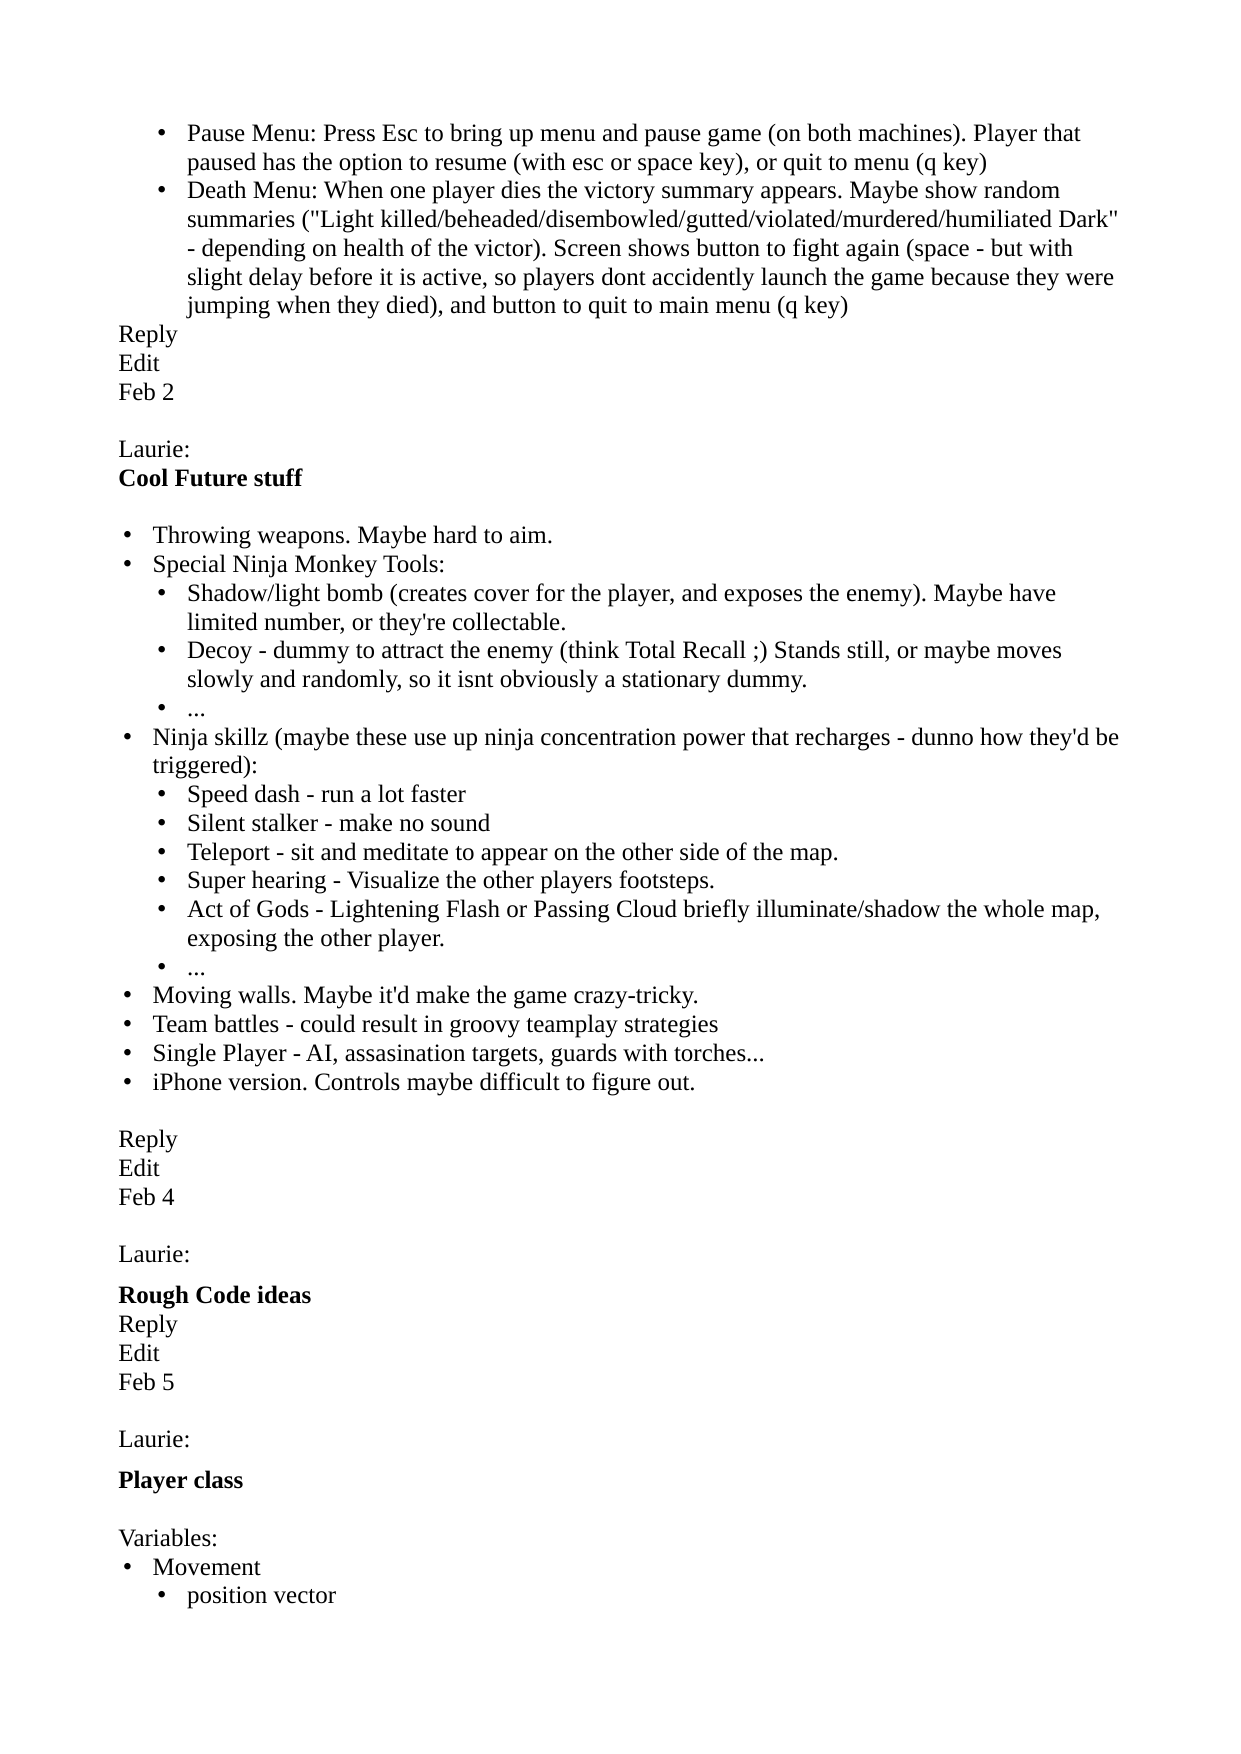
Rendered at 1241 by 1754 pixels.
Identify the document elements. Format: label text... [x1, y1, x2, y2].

list Movement [152, 1552, 1122, 1581]
text Laurie: [118, 1239, 1122, 1268]
list Super hearing - Visualize the other players footsteps. [187, 866, 1122, 894]
list Single Player - AI, assasination targets, guards with torches... [152, 1038, 1122, 1067]
text Reply [118, 1124, 1122, 1153]
list Teleport - sit and meditate to appear on the other side of the map. [187, 837, 1122, 866]
list Player class [118, 1466, 1122, 1494]
text Laurie: [118, 1424, 1122, 1453]
list Act of Gods - Lightening Flash or Passing Cloud briefly illuminate/shadow the whole map, exposing the other player. [187, 894, 1122, 952]
list Rough Code ideas [118, 1281, 1122, 1309]
list Feb 2 [118, 377, 1122, 406]
list Team battles - could result in groovy teamplay strategies [152, 1009, 1122, 1038]
list Decoy - dummy to attract the enemy (think Total Recall ;) Stands still, or maybe moves slowly and randomly, so it isnt obviously a stationary dummy. [187, 636, 1122, 693]
list Speed dash - run a lot faster [187, 779, 1122, 808]
list Shadow/light bomb (creates cover for the player, and exposes the enemy). Maybe have limited number, or they're collectable. [187, 578, 1122, 636]
list Throwing weapons. Maybe hard to aim. [152, 521, 1122, 549]
list Edit [118, 348, 1122, 377]
text Feb 5 [118, 1367, 1122, 1396]
list ... [187, 693, 1122, 722]
list Ninja skillz (maybe these use up ninja concentration power that recharges - dunno how they'd be triggered): [152, 722, 1122, 779]
list iPhone version. Controls maybe difficult to figure out. [152, 1067, 1122, 1096]
list Laurie: [118, 434, 1122, 463]
list Special Ninja Monkey Tools: [152, 549, 1122, 578]
list Cool Future stuff [118, 463, 1122, 492]
list Pause Menu: Press Esc to bring up menu and pause game (on both machines). Player that paused has the option to resume (with esc or space key), or quit to menu (q key) [187, 118, 1122, 176]
list Variables: [118, 1523, 1122, 1552]
text Edit [118, 1153, 1122, 1182]
list Moving walls. Maybe it'd make the game crazy-tricky. [152, 981, 1122, 1009]
text Feb 4 [118, 1182, 1122, 1211]
text Edit [118, 1338, 1122, 1367]
list position vector [187, 1581, 1122, 1609]
list Reply [118, 319, 1122, 348]
list Death Menu: When one player dies the victory summary appears. Maybe show random summaries ("Light killed/beheaded/disembowled/gutted/violated/murdered/humiliated Dark" - depending on health of the victor). Screen shows button to fight again (space - but with slight delay before it is active, so players dont accidently launch the game because they were jumping when they died), and button to quit to main menu (q key) [187, 176, 1122, 319]
list Silent stalker - make no sound [187, 808, 1122, 837]
text Reply [118, 1309, 1122, 1338]
list ... [187, 952, 1122, 981]
